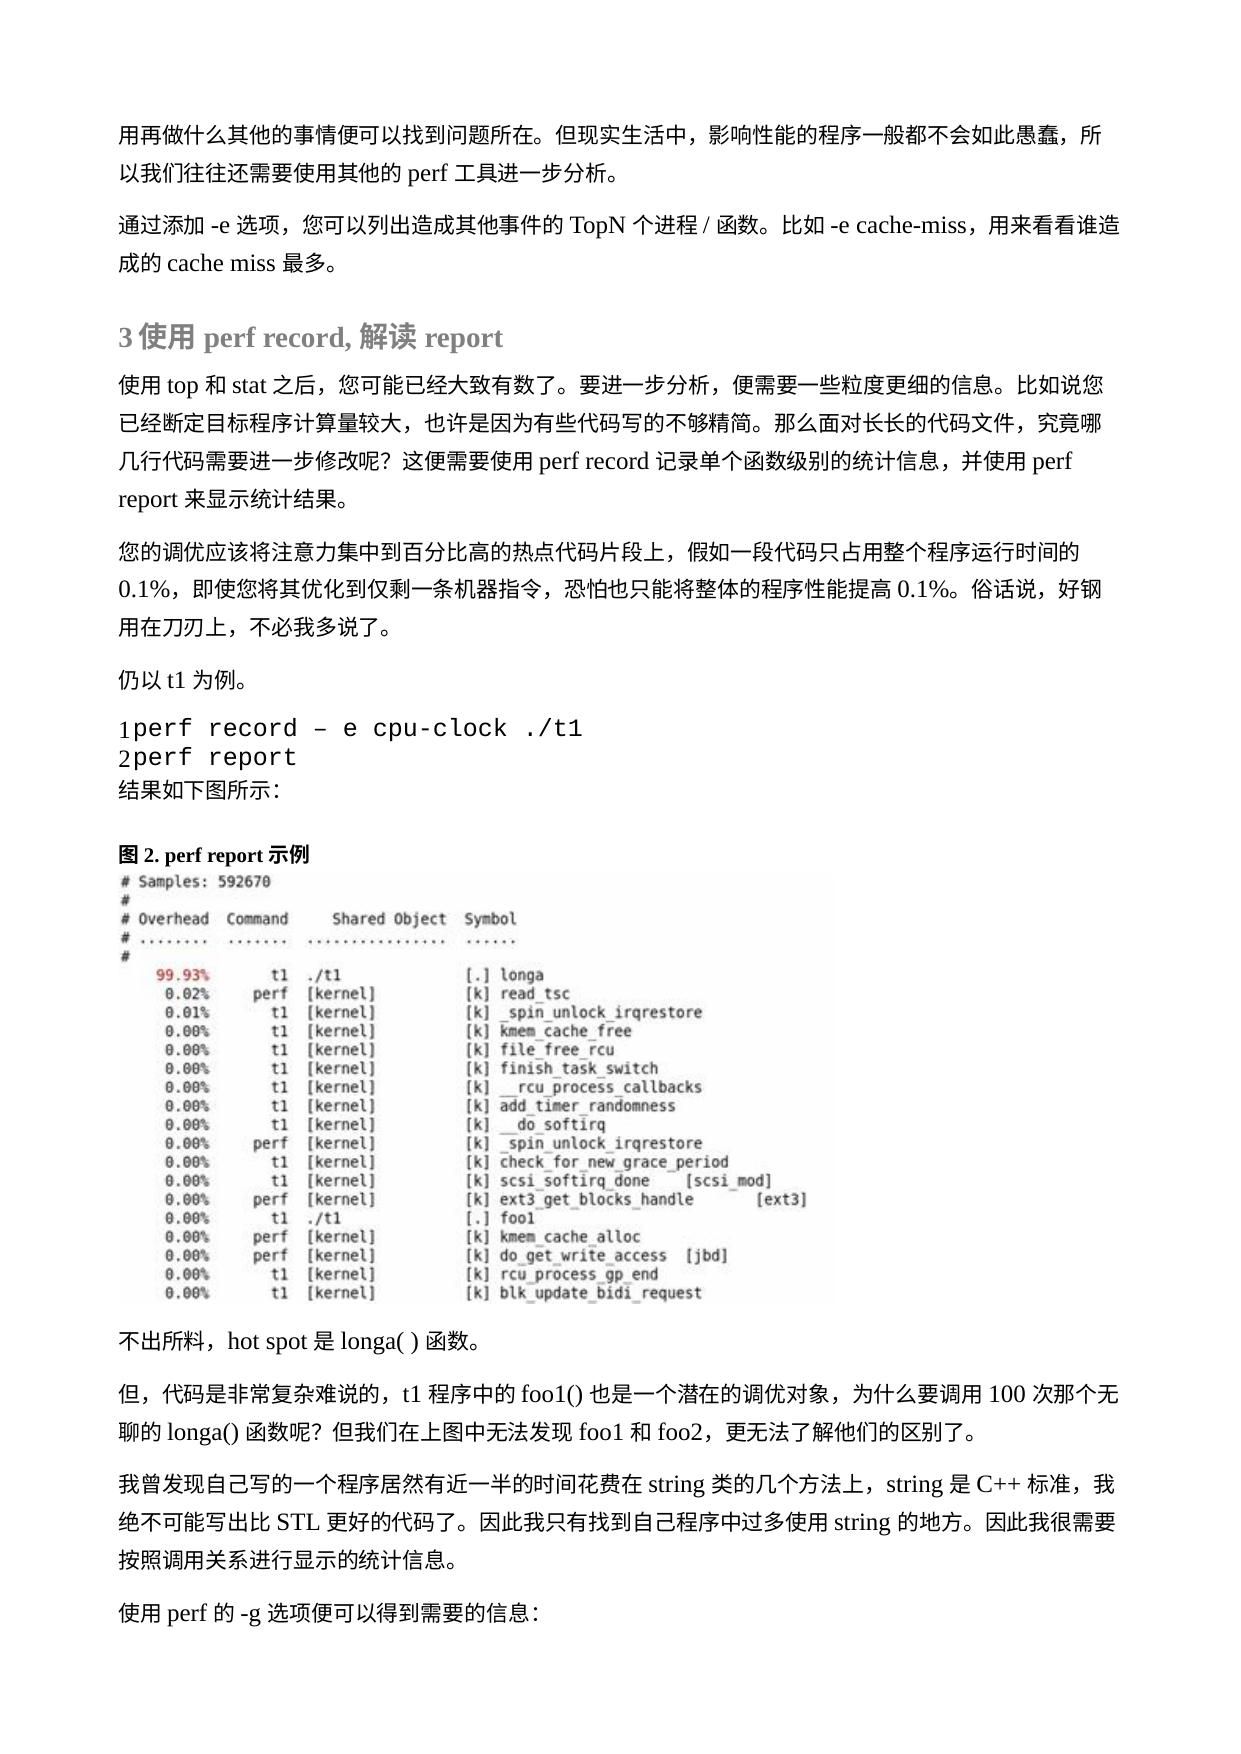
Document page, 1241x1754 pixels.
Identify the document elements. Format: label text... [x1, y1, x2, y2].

picture [118, 874, 836, 1304]
text 但，代码是非常复杂难说的，t1 程序中的 foo1() 也是一个潜在的调优对象，为什么要调用 100 次那个无聊的 longa() 函数呢？但我们在上图中无法发现 foo1 和 foo2，更无法了解他们的区别了。 [118, 1377, 1122, 1446]
text 我曾发现自己写的一个程序居然有近一半的时间花费在 string 类的几个方法上，string 是 C++ 标准，我绝不可能写出比 STL 更好的代码了。因此我只有找到自己程序中过多使用 string 的地方。因此我很需要按照调用关系进行显示的统计信息。 [118, 1467, 1122, 1575]
text 通过添加 -e 选项，您可以列出造成其他事件的 TopN 个进程 / 函数。比如 -e cache-miss，用来看看谁造成的 cache miss 最多。 [118, 208, 1122, 278]
text 结果如下图所示： [118, 773, 1122, 804]
text 您的调优应该将注意力集中到百分比高的热点代码片段上，假如一段代码只占用整个程序运行时间的 0.1%，即使您将其优化到仅剩一条机器指令，恐怕也只能将整体的程序性能提高 0.1%。俗话说，好钢用在刀刃上，不必我多说了。 [118, 534, 1122, 642]
text 不出所料，hot spot 是 longa( ) 函数。 [118, 1324, 1122, 1356]
text 仍以 t1 为例。 [118, 663, 1122, 694]
subtitle 图 2. perf report 示例 [118, 838, 1122, 868]
text 用再做什么其他的事情便可以找到问题所在。但现实生活中，影响性能的程序一般都不会如此愚蠢，所以我们往往还需要使用其他的 perf 工具进一步分析。 [118, 118, 1122, 188]
text 使用 top 和 stat 之后，您可能已经大致有数了。要进一步分析，便需要一些粒度更细的信息。比如说您已经断定目标程序计算量较大，也许是因为有些代码写的不够精简。那么面对长长的代码文件，究竟哪几行代码需要进一步修改呢？这便需要使用 perf record 记录单个函数级别的统计信息，并使用 perf report 来显示统计结果。 [118, 368, 1122, 514]
subtitle 3使用 perf record, 解读 report [118, 313, 1122, 356]
text 使用 perf 的 -g 选项便可以得到需要的信息： [118, 1596, 1122, 1627]
table_header 1 2 [118, 715, 133, 773]
table_header perf record – e cpu-clock ./t1 perf report [133, 715, 607, 773]
